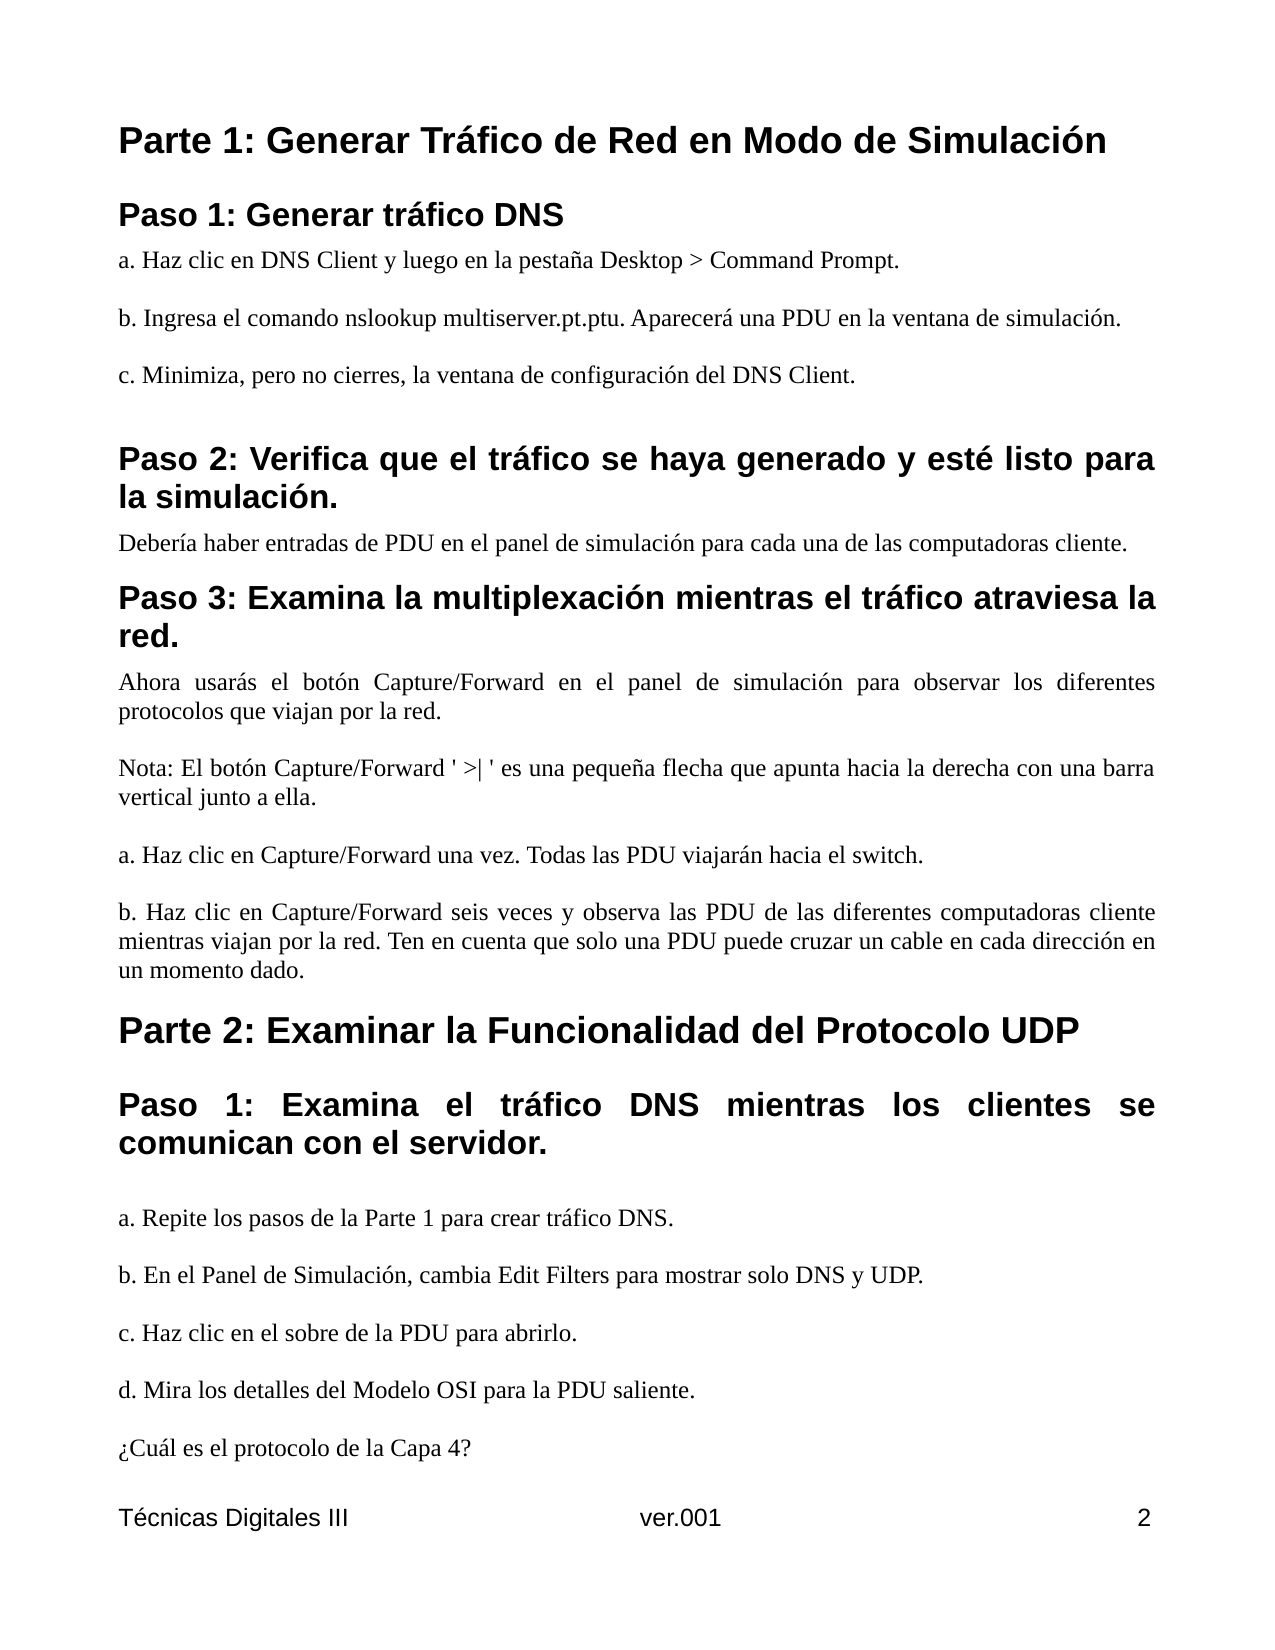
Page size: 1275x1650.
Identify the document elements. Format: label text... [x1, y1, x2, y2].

text c. Minimiza, pero no cierres, la ventana de configuración del DNS Client. [118, 361, 1157, 389]
text a. Haz clic en Capture/Forward una vez. Todas las PDU viajarán hacia el switch. [118, 840, 1157, 868]
text b. Ingresa el comando nslookup multiserver.pt.ptu. Aparecerá una PDU en la ventana de simulación. [118, 303, 1157, 332]
text d. Mira los detalles del Modelo OSI para la PDU saliente. [118, 1376, 1157, 1404]
text b. En el Panel de Simulación, cambia Edit Filters para mostrar solo DNS y UDP. [118, 1261, 1157, 1289]
subtitle Parte 1: Generar Tráfico de Red en Modo de Simulación [118, 118, 1157, 161]
subtitle Paso 1: Generar tráfico DNS [118, 194, 1157, 233]
text c. Haz clic en el sobre de la PDU para abrirlo. [118, 1318, 1157, 1347]
text Ahora usarás el botón Capture/Forward en el panel de simulación para observar los diferentes protocolos que viajan por la red. [118, 667, 1157, 725]
text a. Repite los pasos de la Parte 1 para crear tráfico DNS. [118, 1203, 1157, 1232]
text Nota: El botón Capture/Forward ' >| ' es una pequeña flecha que apunta hacia la derecha con una barra vertical junto a ella. [118, 753, 1157, 811]
text a. Haz clic en DNS Client y luego en la pestaña Desktop > Command Prompt. [118, 246, 1157, 274]
text b. Haz clic en Capture/Forward seis veces y observa las PDU de las diferentes computadoras cliente mientras viajan por la red. Ten en cuenta que solo una PDU puede cruzar un cable en cada dirección en un momento dado. [118, 897, 1157, 983]
subtitle Parte 2: Examinar la Funcionalidad del Protocolo UDP [118, 1008, 1157, 1052]
subtitle Paso 1: Examina el tráfico DNS mientras los clientes se comunican con el servidor. [118, 1085, 1157, 1162]
text Debería haber entradas de PDU en el panel de simulación para cada una de las computadoras cliente. [118, 528, 1157, 557]
subtitle Paso 2: Verifica que el tráfico se haya generado y esté listo para la simulación. [118, 439, 1157, 516]
text ¿Cuál es el protocolo de la Capa 4? [118, 1433, 1157, 1462]
subtitle Paso 3: Examina la multiplexación mientras el tráfico atraviesa la red. [118, 578, 1157, 655]
